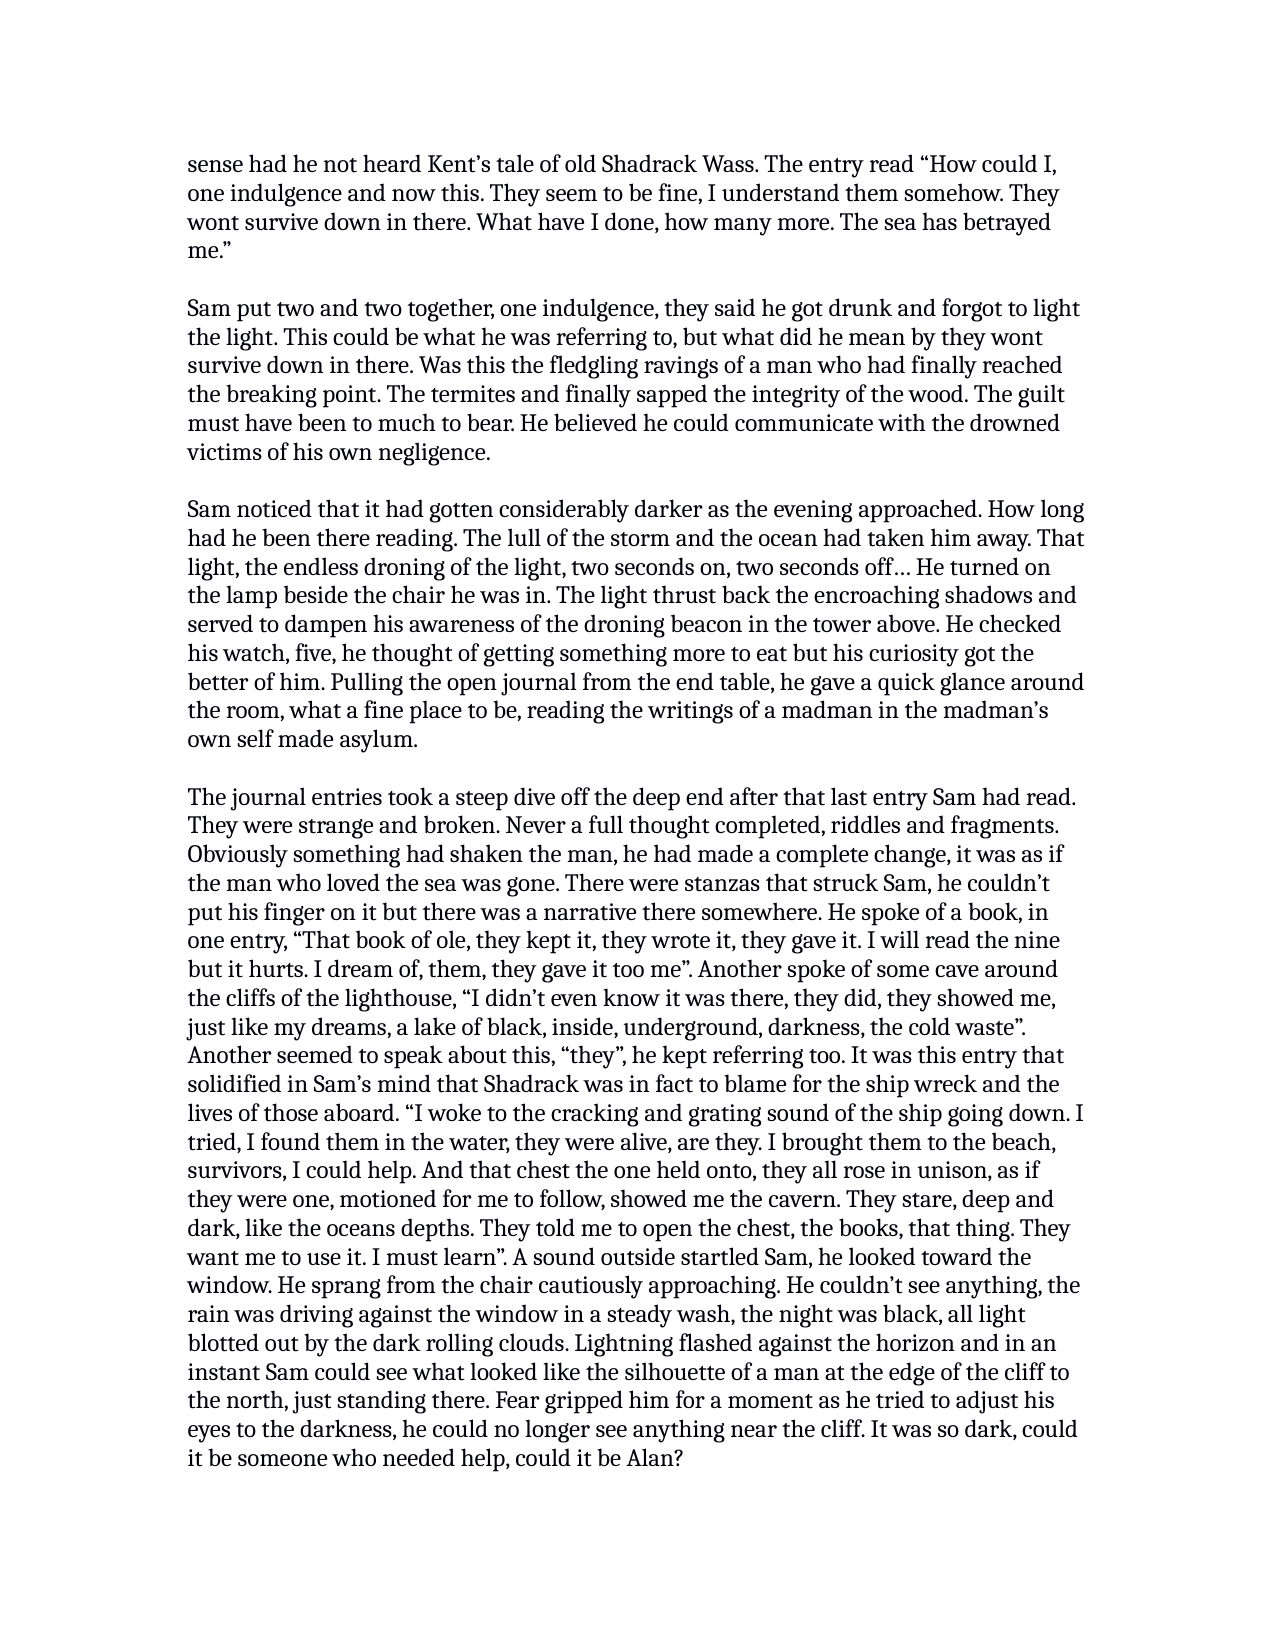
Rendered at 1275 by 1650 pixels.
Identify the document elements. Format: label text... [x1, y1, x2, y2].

text sense had he not heard Kent’s tale of old Shadrack Wass. The entry read “How could I, one indulgence and now this. They seem to be fine, I understand them somehow. They wont survive down in there. What have I done, how many more. The sea has betrayed me.” [187, 150, 1087, 265]
text Sam noticed that it had gotten considerably darker as the evening approached. How long had he been there reading. The lull of the storm and the ocean had taken him away. That light, the endless droning of the light, two seconds on, two seconds off… He turned on the lamp beside the chair he was in. The light thrust back the encroaching shadows and served to dampen his awareness of the droning beacon in the tower above. He checked his watch, five, he thought of getting something more to eat but his curiosity got the better of him. Pulling the open journal from the end table, he gave a quick glance around the room, what a fine place to be, reading the writings of a madman in the madman’s own self made asylum. [187, 495, 1087, 754]
text Sam put two and two together, one indulgence, they said he got drunk and forgot to light the light. This could be what he was referring to, but what did he mean by they wont survive down in there. Was this the fledgling ravings of a man who had finally reached the breaking point. The termites and finally sapped the integrity of the wood. The guilt must have been to much to bear. He believed he could communicate with the drowned victims of his own negligence. [187, 294, 1087, 466]
text The journal entries took a steep dive off the deep end after that last entry Sam had read. They were strange and broken. Never a full thought completed, riddles and fragments. Obviously something had shaken the man, he had made a complete change, it was as if the man who loved the sea was gone. There were stanzas that struck Sam, he couldn’t put his finger on it but there was a narrative there somewhere. He spoke of a book, in one entry, “That book of ole, they kept it, they wrote it, they gave it. I will read the nine but it hurts. I dream of, them, they gave it too me”. Another spoke of some cave around the cliffs of the lighthouse, “I didn’t even know it was there, they did, they showed me, just like my dreams, a lake of black, inside, underground, darkness, the cold waste”. Another seemed to speak about this, “they”, he kept referring too. It was this entry that solidified in Sam’s mind that Shadrack was in fact to blame for the ship wreck and the lives of those aboard. “I woke to the cracking and grating sound of the ship going down. I tried, I found them in the water, they were alive, are they. I brought them to the beach, survivors, I could help. And that chest the one held onto, they all rose in unison, as if they were one, motioned for me to follow, showed me the cavern. They stare, deep and dark, like the oceans depths. They told me to open the chest, the books, that thing. They want me to use it. I must learn”. A sound outside startled Sam, he looked toward the window. He sprang from the chair cautiously approaching. He couldn’t see anything, the rain was driving against the window in a steady wash, the night was black, all light blotted out by the dark rolling clouds. Lightning flashed against the horizon and in an instant Sam could see what looked like the silhouette of a man at the edge of the cliff to the north, just standing there. Fear gripped him for a moment as he tried to adjust his eyes to the darkness, he could no longer see anything near the cliff. It was so dark, could it be someone who needed help, could it be Alan? [187, 782, 1087, 1472]
